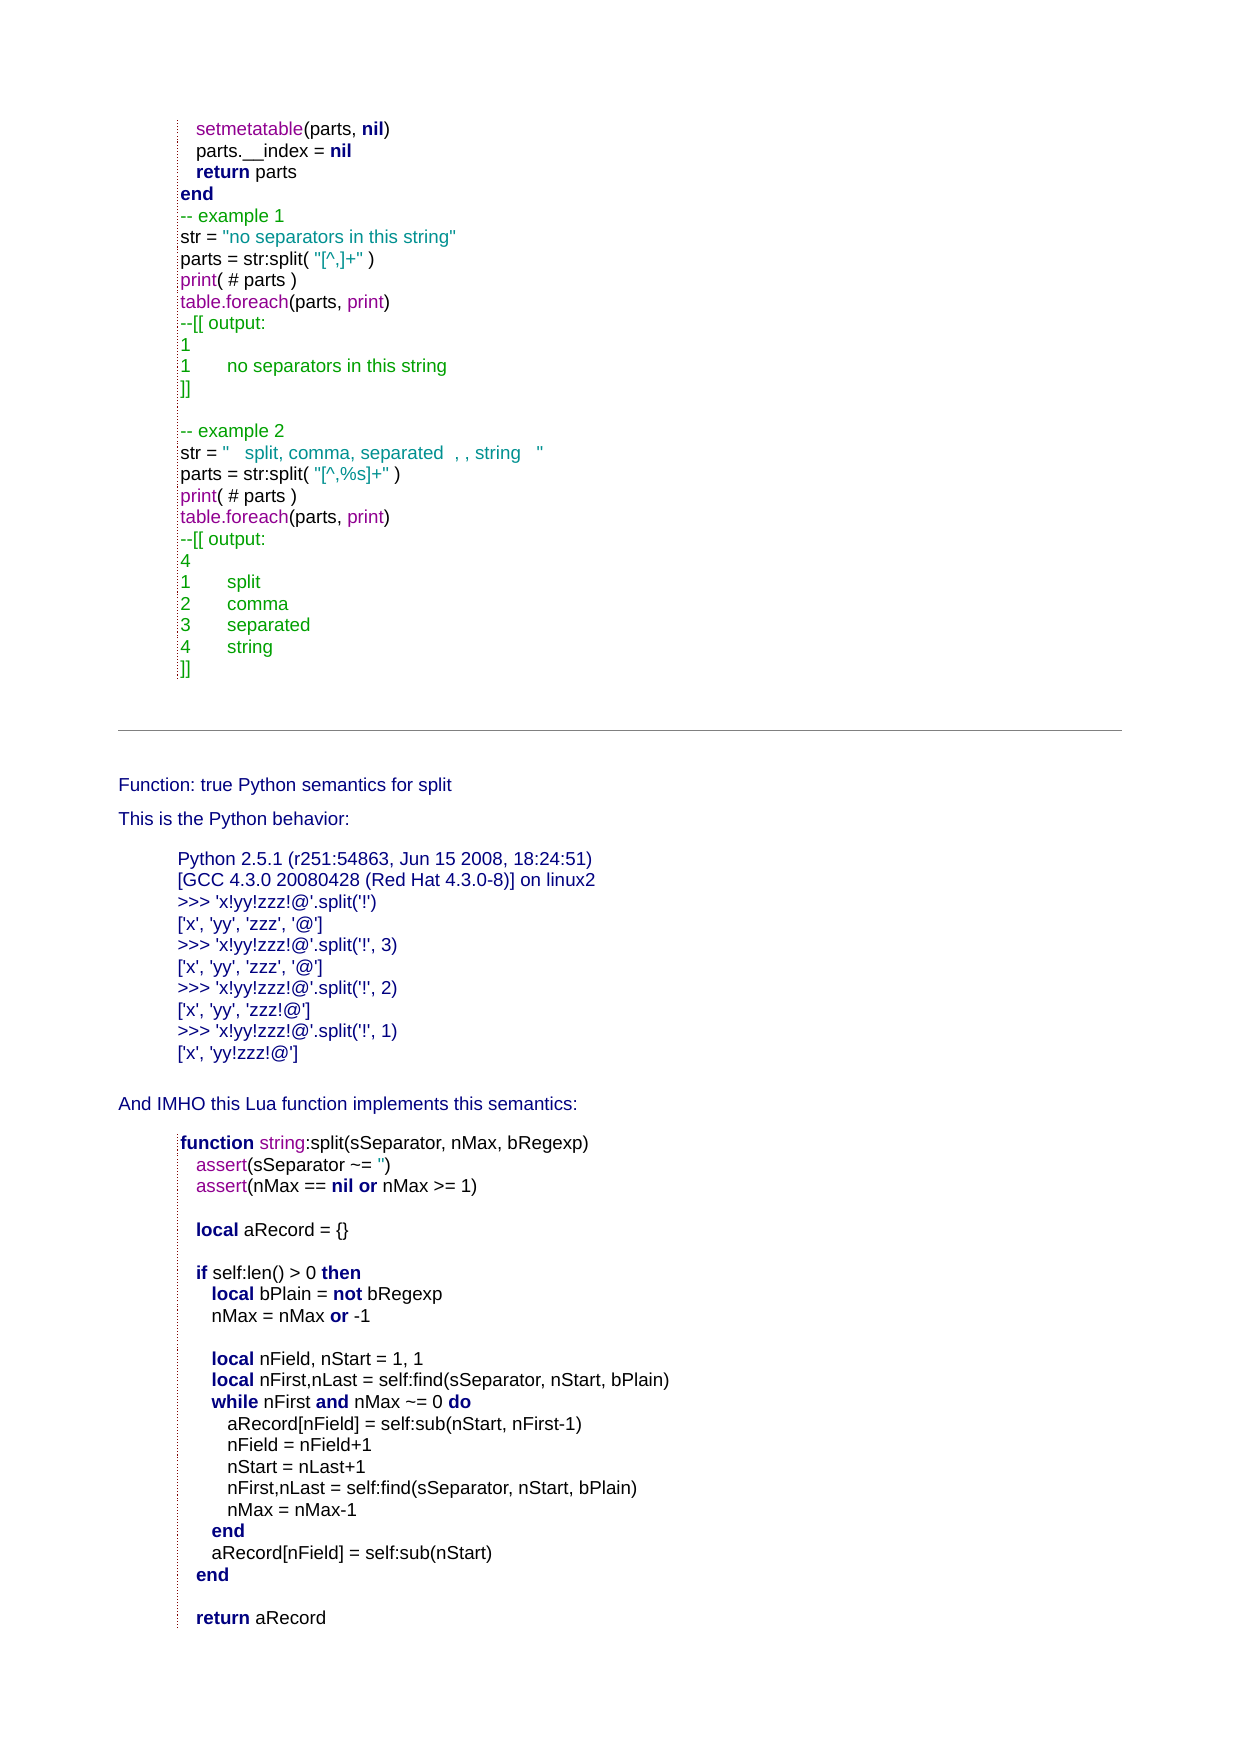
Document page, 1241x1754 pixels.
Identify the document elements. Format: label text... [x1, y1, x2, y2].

text 1 [177, 334, 1122, 355]
text [GCC 4.3.0 20080428 (Red Hat 4.3.0-8)] on linux2 [177, 869, 1122, 891]
text --[[ output: [177, 528, 1122, 549]
text >>> 'x!yy!zzz!@'.split('!') [177, 891, 1122, 912]
text if self:len() > 0 then [177, 1261, 1122, 1283]
text local nField, nStart = 1, 1 [177, 1348, 1122, 1369]
text end [177, 1520, 1122, 1542]
text aRecord[nField] = self:sub(nStart) [177, 1542, 1122, 1563]
text nStart = nLast+1 [177, 1456, 1122, 1477]
text nMax = nMax or -1 [177, 1304, 1122, 1326]
text nFirst,nLast = self:find(sSeparator, nStart, bPlain) [177, 1477, 1122, 1499]
text ]] [177, 377, 1122, 398]
text assert(nMax == nil or nMax >= 1) [177, 1175, 1122, 1197]
text print( # parts ) [177, 485, 1122, 506]
text >>> 'x!yy!zzz!@'.split('!', 3) [177, 934, 1122, 955]
text end [177, 1563, 1122, 1585]
text parts = str:split( "[^,%s]+" ) [177, 463, 1122, 485]
text end [177, 183, 1122, 204]
text parts = str:split( "[^,]+" ) [177, 247, 1122, 269]
text 1 no separators in this string [177, 355, 1122, 377]
text return aRecord [177, 1606, 1122, 1628]
text function string:split(sSeparator, nMax, bRegexp) [177, 1132, 1122, 1154]
text local nFirst,nLast = self:find(sSeparator, nStart, bPlain) [177, 1369, 1122, 1391]
text 3 separated [177, 614, 1122, 636]
text table.foreach(parts, print) [177, 291, 1122, 312]
text This is the Python behavior: [118, 808, 1122, 830]
text ]] [177, 657, 1122, 679]
text nMax = nMax-1 [177, 1499, 1122, 1520]
text aRecord[nField] = self:sub(nStart, nFirst-1) [177, 1412, 1122, 1434]
text ['x', 'yy', 'zzz!@'] [177, 998, 1122, 1020]
text ['x', 'yy', 'zzz', '@'] [177, 955, 1122, 977]
text parts.__index = nil [177, 140, 1122, 161]
text local aRecord = {} [177, 1218, 1122, 1240]
text >>> 'x!yy!zzz!@'.split('!', 2) [177, 977, 1122, 998]
text nField = nField+1 [177, 1434, 1122, 1456]
text setmetatable(parts, nil) [177, 118, 1122, 140]
text 2 comma [177, 592, 1122, 614]
text 4 string [177, 636, 1122, 657]
text return parts [177, 161, 1122, 183]
text local bPlain = not bRegexp [177, 1283, 1122, 1304]
text str = "no separators in this string" [177, 226, 1122, 247]
subtitle Function: true Python semantics for split [118, 774, 1122, 796]
text -- example 2 [177, 420, 1122, 442]
text >>> 'x!yy!zzz!@'.split('!', 1) [177, 1020, 1122, 1042]
text table.foreach(parts, print) [177, 506, 1122, 528]
text assert(sSeparator ~= '') [177, 1154, 1122, 1175]
text ['x', 'yy!zzz!@'] [177, 1042, 1122, 1063]
text 4 [177, 549, 1122, 571]
text ['x', 'yy', 'zzz', '@'] [177, 912, 1122, 934]
text 1 split [177, 571, 1122, 592]
text -- example 1 [177, 204, 1122, 226]
text Python 2.5.1 (r251:54863, Jun 15 2008, 18:24:51) [177, 848, 1122, 869]
text print( # parts ) [177, 269, 1122, 291]
text while nFirst and nMax ~= 0 do [177, 1391, 1122, 1412]
text str = " split, comma, separated , , string " [177, 442, 1122, 463]
text And IMHO this Lua function implements this semantics: [118, 1093, 1122, 1114]
text --[[ output: [177, 312, 1122, 334]
